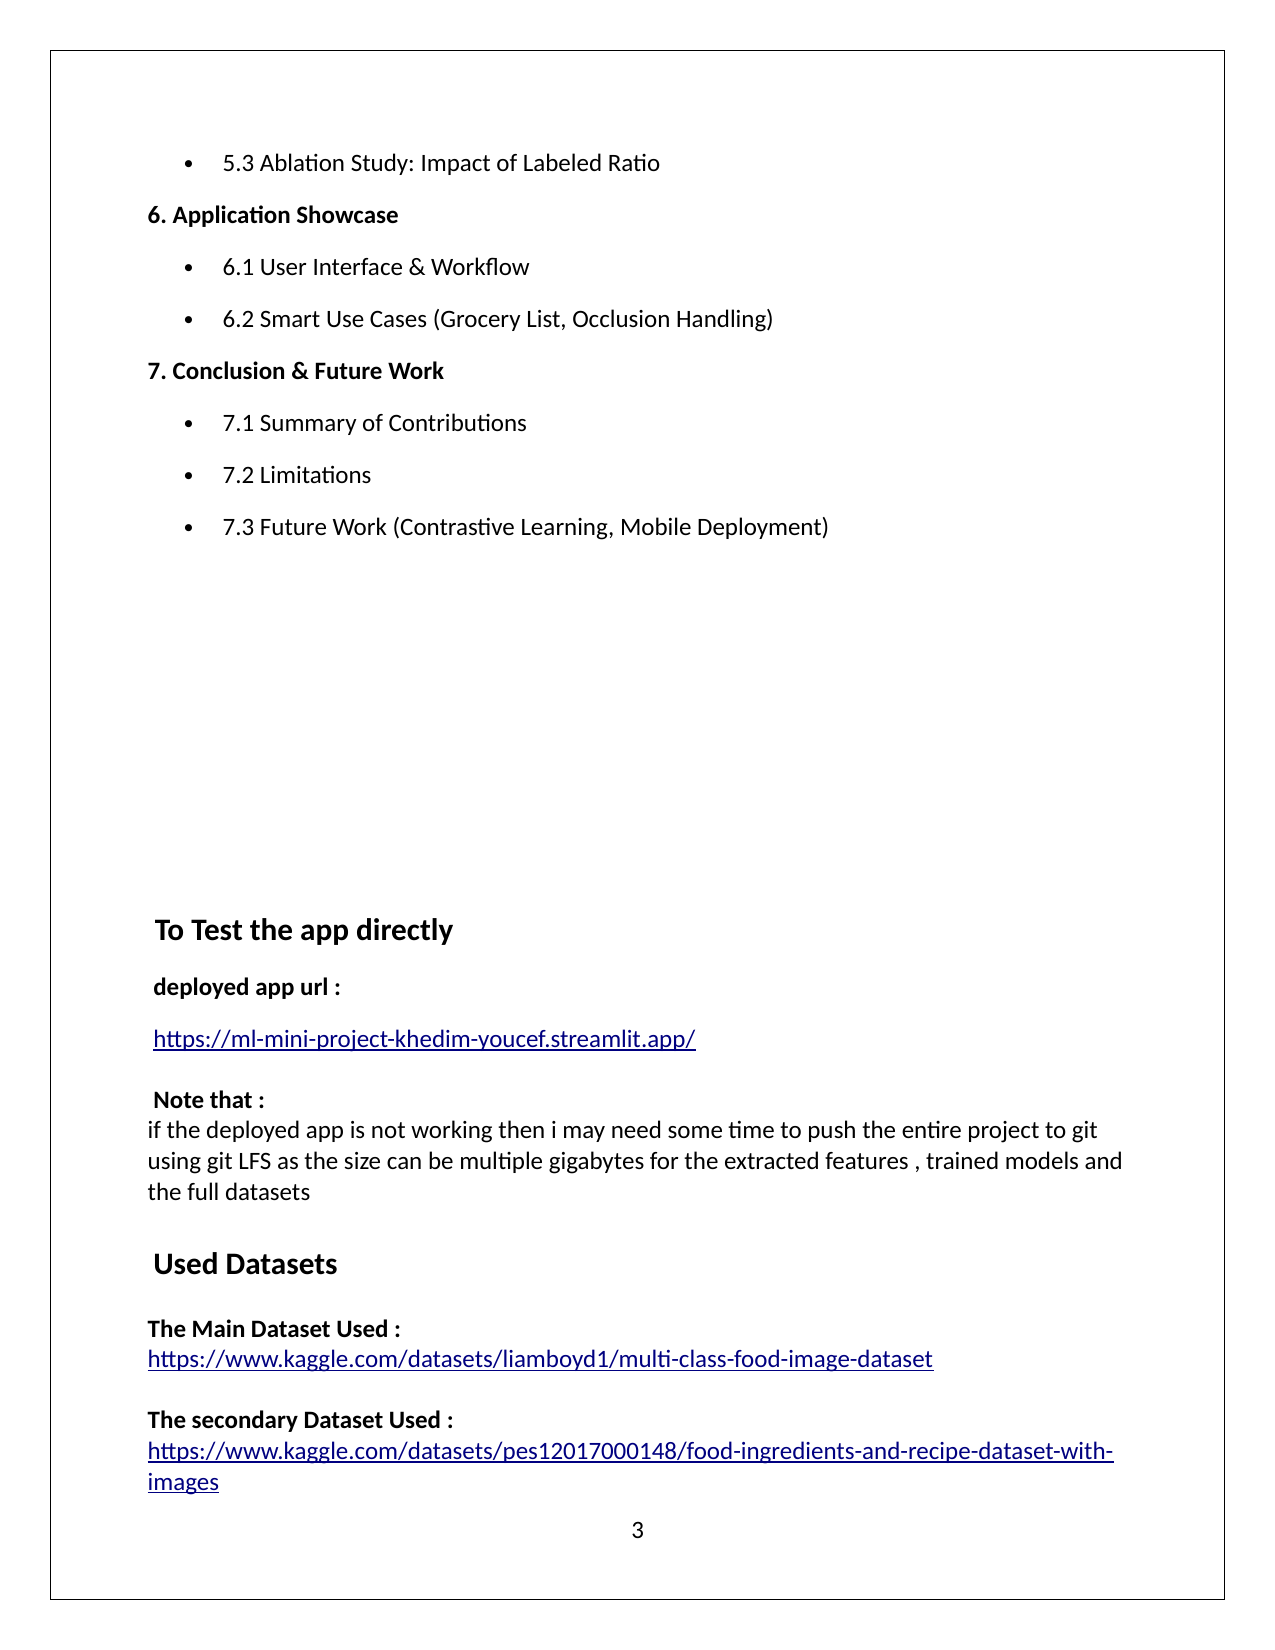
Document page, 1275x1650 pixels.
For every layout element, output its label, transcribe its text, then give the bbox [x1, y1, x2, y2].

text if the deployed app is not working then i may need some time to push the entire project to git using git LFS as the size can be multiple gigabytes for the extracted features , trained models and the full datasets [147, 1115, 1127, 1206]
list 6.2 Smart Use Cases (Grocery List, Occlusion Handling) [185, 303, 1127, 334]
text 7. Conclusion & Future Work [147, 355, 1127, 386]
text deployed app url : [147, 971, 1127, 1002]
text https://www.kaggle.com/datasets/liamboyd1/multi-class-food-image-dataset [147, 1343, 1127, 1374]
text 6. Application Showcase [147, 199, 1127, 230]
text The secondary Dataset Used : [147, 1404, 1127, 1435]
text https://ml-mini-project-khedim-youcef.streamlit.app/ [147, 1023, 1127, 1054]
list 7.1 Summary of Contributions [185, 407, 1127, 438]
list 7.3 Future Work (Contrastive Learning, Mobile Deployment) [185, 511, 1127, 542]
text To Test the app directly [147, 910, 1127, 948]
text The Main Dataset Used : [147, 1313, 1127, 1343]
list 7.2 Limitations [185, 459, 1127, 490]
text Used Datasets [147, 1244, 1127, 1282]
text https://www.kaggle.com/datasets/pes12017000148/food-ingredients-and-recipe-dataset-with-images [147, 1435, 1127, 1496]
text Note that : [147, 1084, 1127, 1115]
list 5.3 Ablation Study: Impact of Labeled Ratio [185, 147, 1127, 178]
list 6.1 User Interface & Workflow [185, 251, 1127, 282]
